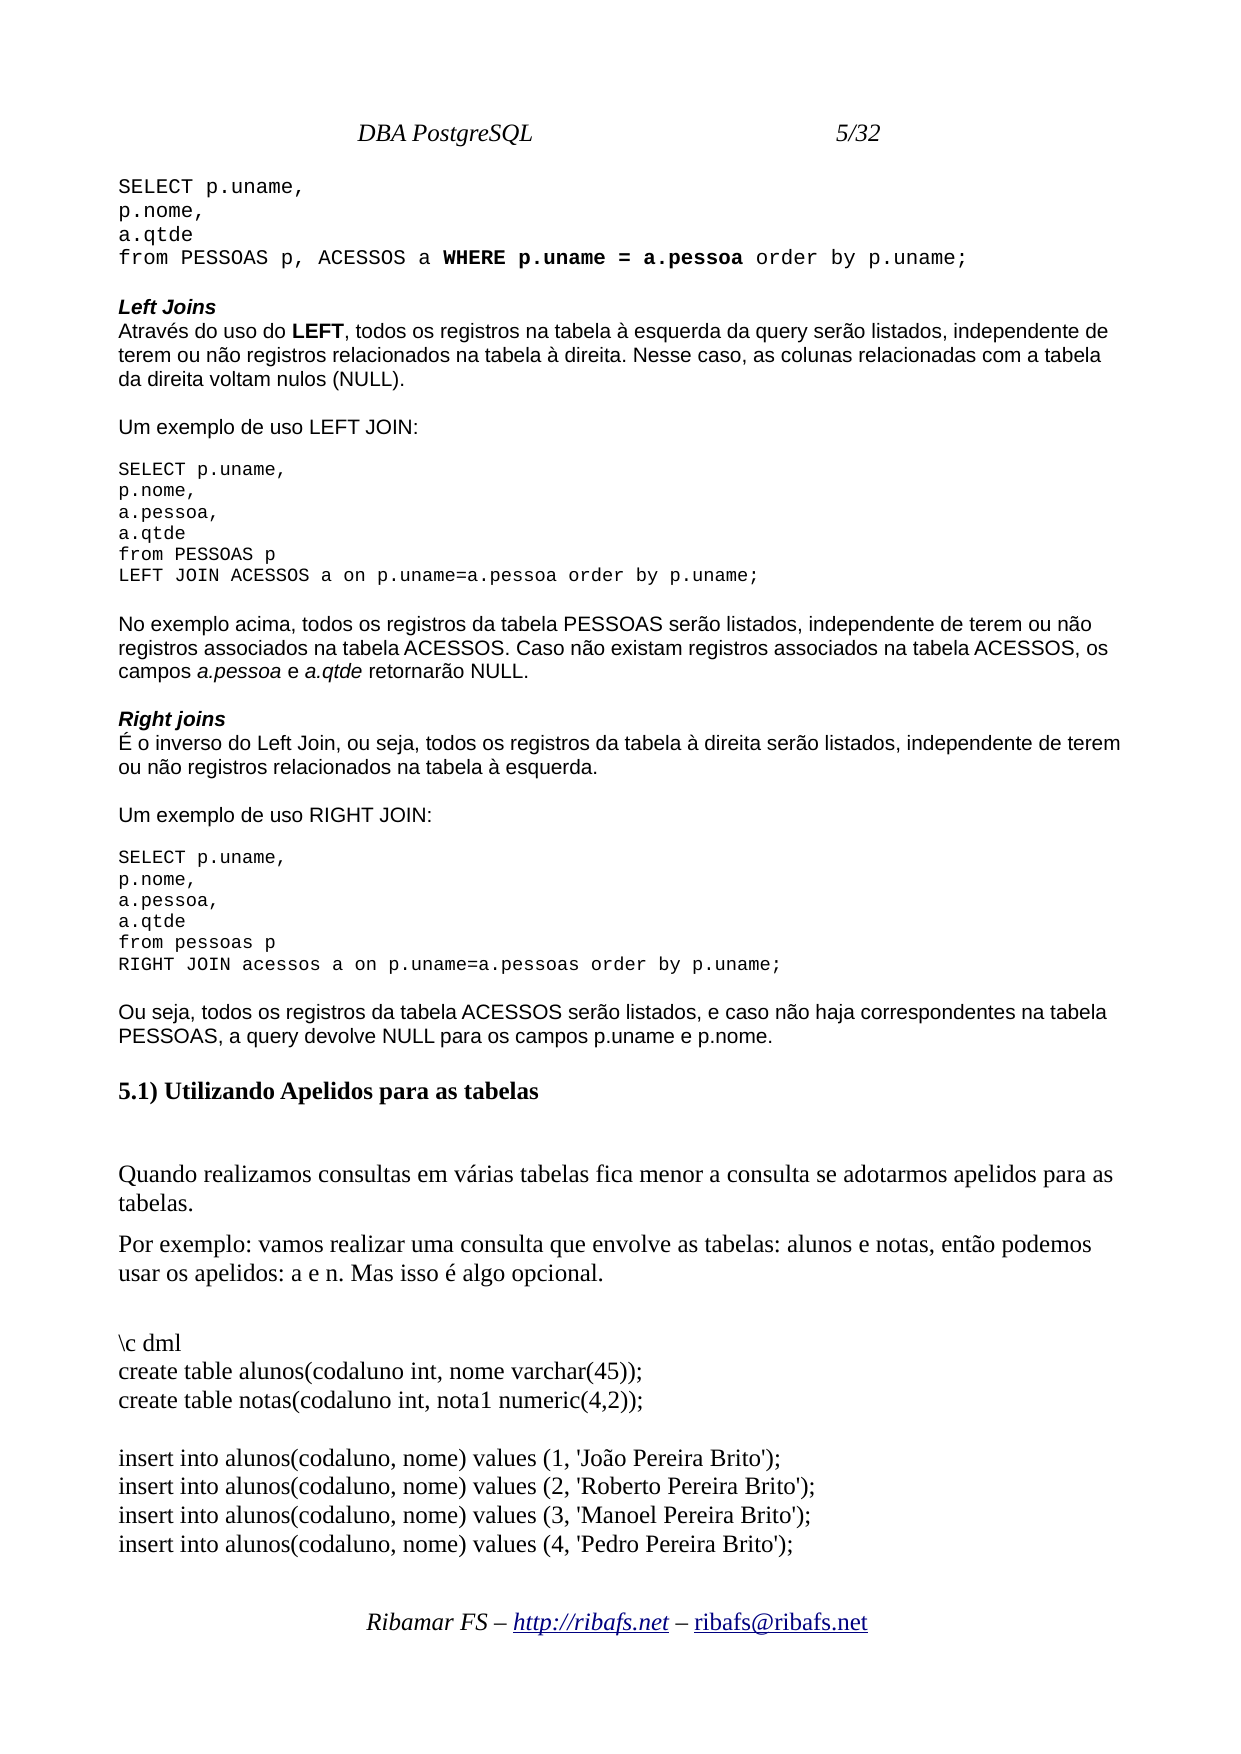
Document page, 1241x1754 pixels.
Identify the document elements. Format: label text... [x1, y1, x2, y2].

text RIGHT JOIN acessos a on p.uname=a.pessoas order by p.uname; [118, 954, 1122, 976]
text 5.1) Utilizando Apelidos para as tabelas [118, 1076, 1122, 1105]
text create table alunos(codaluno int, nome varchar(45)); [118, 1356, 1122, 1385]
text a.pessoa, [118, 891, 1122, 912]
text LEFT JOIN ACESSOS a on p.uname=a.pessoa order by p.uname; [118, 566, 1122, 587]
text from pessoas p [118, 933, 1122, 954]
text from PESSOAS p [118, 545, 1122, 566]
text insert into alunos(codaluno, nome) values (1, 'João Pereira Brito'); [118, 1443, 1122, 1471]
text p.nome, [118, 481, 1122, 502]
text Um exemplo de uso LEFT JOIN: [118, 415, 1122, 439]
text create table notas(codaluno int, nota1 numeric(4,2)); [118, 1385, 1122, 1414]
text a.qtde [118, 524, 1122, 545]
text a.pessoa, [118, 502, 1122, 524]
text p.nome, [118, 869, 1122, 891]
text Por exemplo: vamos realizar uma consulta que envolve as tabelas: alunos e notas, então podemos usar os apelidos: a e n. Mas isso é algo opcional. [118, 1229, 1122, 1286]
text Através do uso do LEFT, todos os registros na tabela à esquerda da query serão listados, independente de terem ou não registros relacionados na tabela à direita. Nesse caso, as colunas relacionadas com a tabela da direita voltam nulos (NULL). [118, 319, 1122, 391]
text p.nome, [118, 200, 1122, 224]
text Left Joins [118, 295, 1122, 319]
text Quando realizamos consultas em várias tabelas fica menor a consulta se adotarmos apelidos para as tabelas. [118, 1159, 1122, 1216]
text insert into alunos(codaluno, nome) values (3, 'Manoel Pereira Brito'); [118, 1500, 1122, 1529]
text SELECT p.uname, [118, 848, 1122, 869]
text insert into alunos(codaluno, nome) values (4, 'Pedro Pereira Brito'); [118, 1529, 1122, 1558]
text Ou seja, todos os registros da tabela ACESSOS serão listados, e caso não haja correspondentes na tabela PESSOAS, a query devolve NULL para os campos p.uname e p.nome. [118, 1000, 1122, 1048]
text SELECT p.uname, [118, 460, 1122, 481]
text a.qtde [118, 912, 1122, 933]
text from PESSOAS p, ACESSOS a WHERE p.uname = a.pessoa order by p.uname; [118, 247, 1122, 271]
text insert into alunos(codaluno, nome) values (2, 'Roberto Pereira Brito'); [118, 1471, 1122, 1500]
text a.qtde [118, 224, 1122, 247]
text SELECT p.uname, [118, 176, 1122, 200]
text No exemplo acima, todos os registros da tabela PESSOAS serão listados, independente de terem ou não registros associados na tabela ACESSOS. Caso não existam registros associados na tabela ACESSOS, os campos a.pessoa e a.qtde retornarão NULL. [118, 611, 1122, 683]
text Right joins [118, 707, 1122, 731]
text É o inverso do Left Join, ou seja, todos os registros da tabela à direita serão listados, independente de terem ou não registros relacionados na tabela à esquerda. [118, 731, 1122, 779]
text Um exemplo de uso RIGHT JOIN: [118, 803, 1122, 827]
text \c dml [118, 1328, 1122, 1356]
